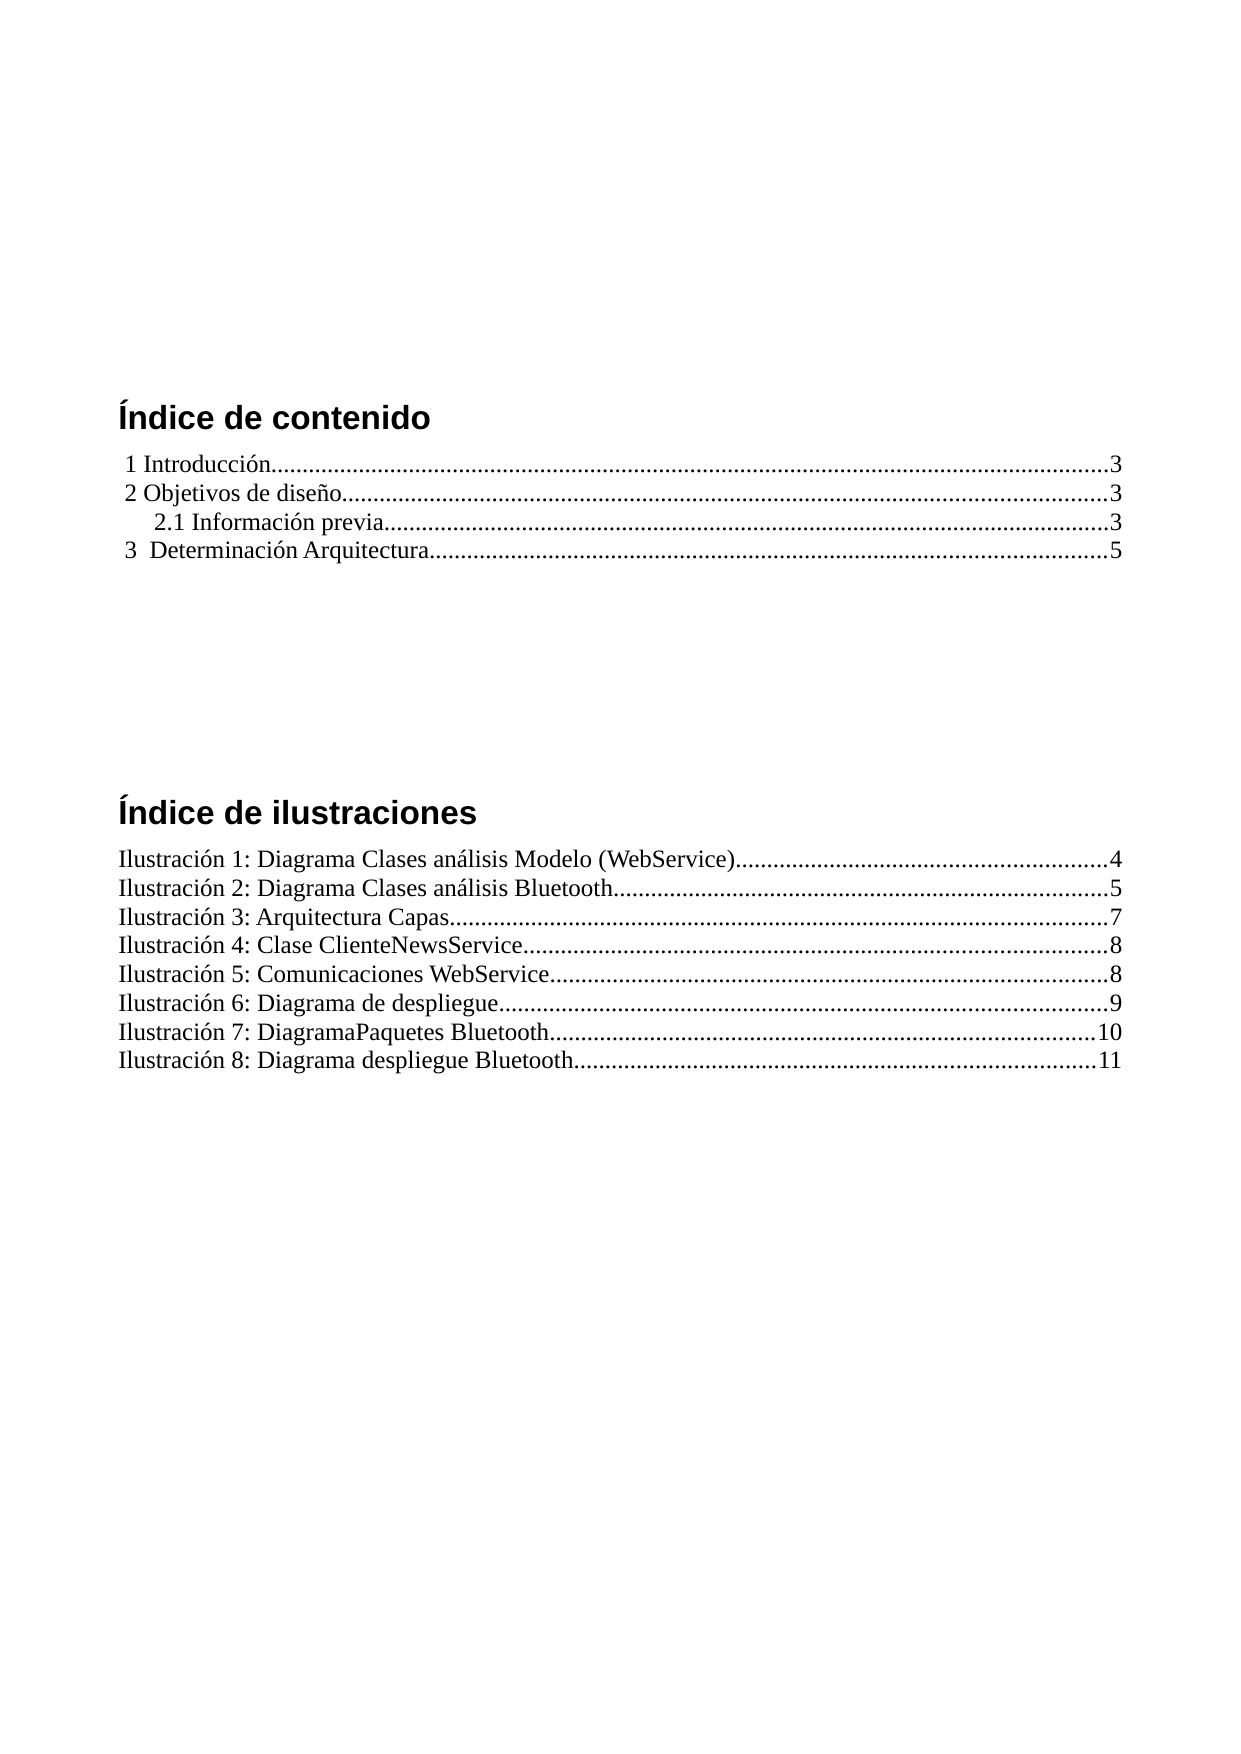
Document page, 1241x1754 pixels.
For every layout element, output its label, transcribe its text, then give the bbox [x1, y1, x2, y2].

text Ilustración 5: Comunicaciones WebService 8 [118, 959, 1122, 988]
subtitle Índice de ilustraciones [118, 793, 1122, 832]
text Ilustración 4: Clase ClienteNewsService 8 [118, 931, 1122, 959]
text Ilustración 6: Diagrama de despliegue 9 [118, 988, 1122, 1017]
text Ilustración 8: Diagrama despliegue Bluetooth 11 [118, 1046, 1122, 1074]
text Ilustración 3: Arquitectura Capas 7 [118, 902, 1122, 931]
text Ilustración 7: DiagramaPaquetes Bluetooth 10 [118, 1017, 1122, 1046]
text 1 Introducción 3 [118, 449, 1122, 478]
text 3 Determinación Arquitectura 5 [118, 536, 1122, 564]
text 2.1 Información previa 3 [148, 507, 1122, 536]
text Ilustración 1: Diagrama Clases análisis Modelo (WebService) 4 [118, 844, 1122, 873]
text Ilustración 2: Diagrama Clases análisis Bluetooth 5 [118, 873, 1122, 902]
text 2 Objetivos de diseño 3 [118, 478, 1122, 507]
subtitle Índice de contenido [118, 398, 1122, 437]
